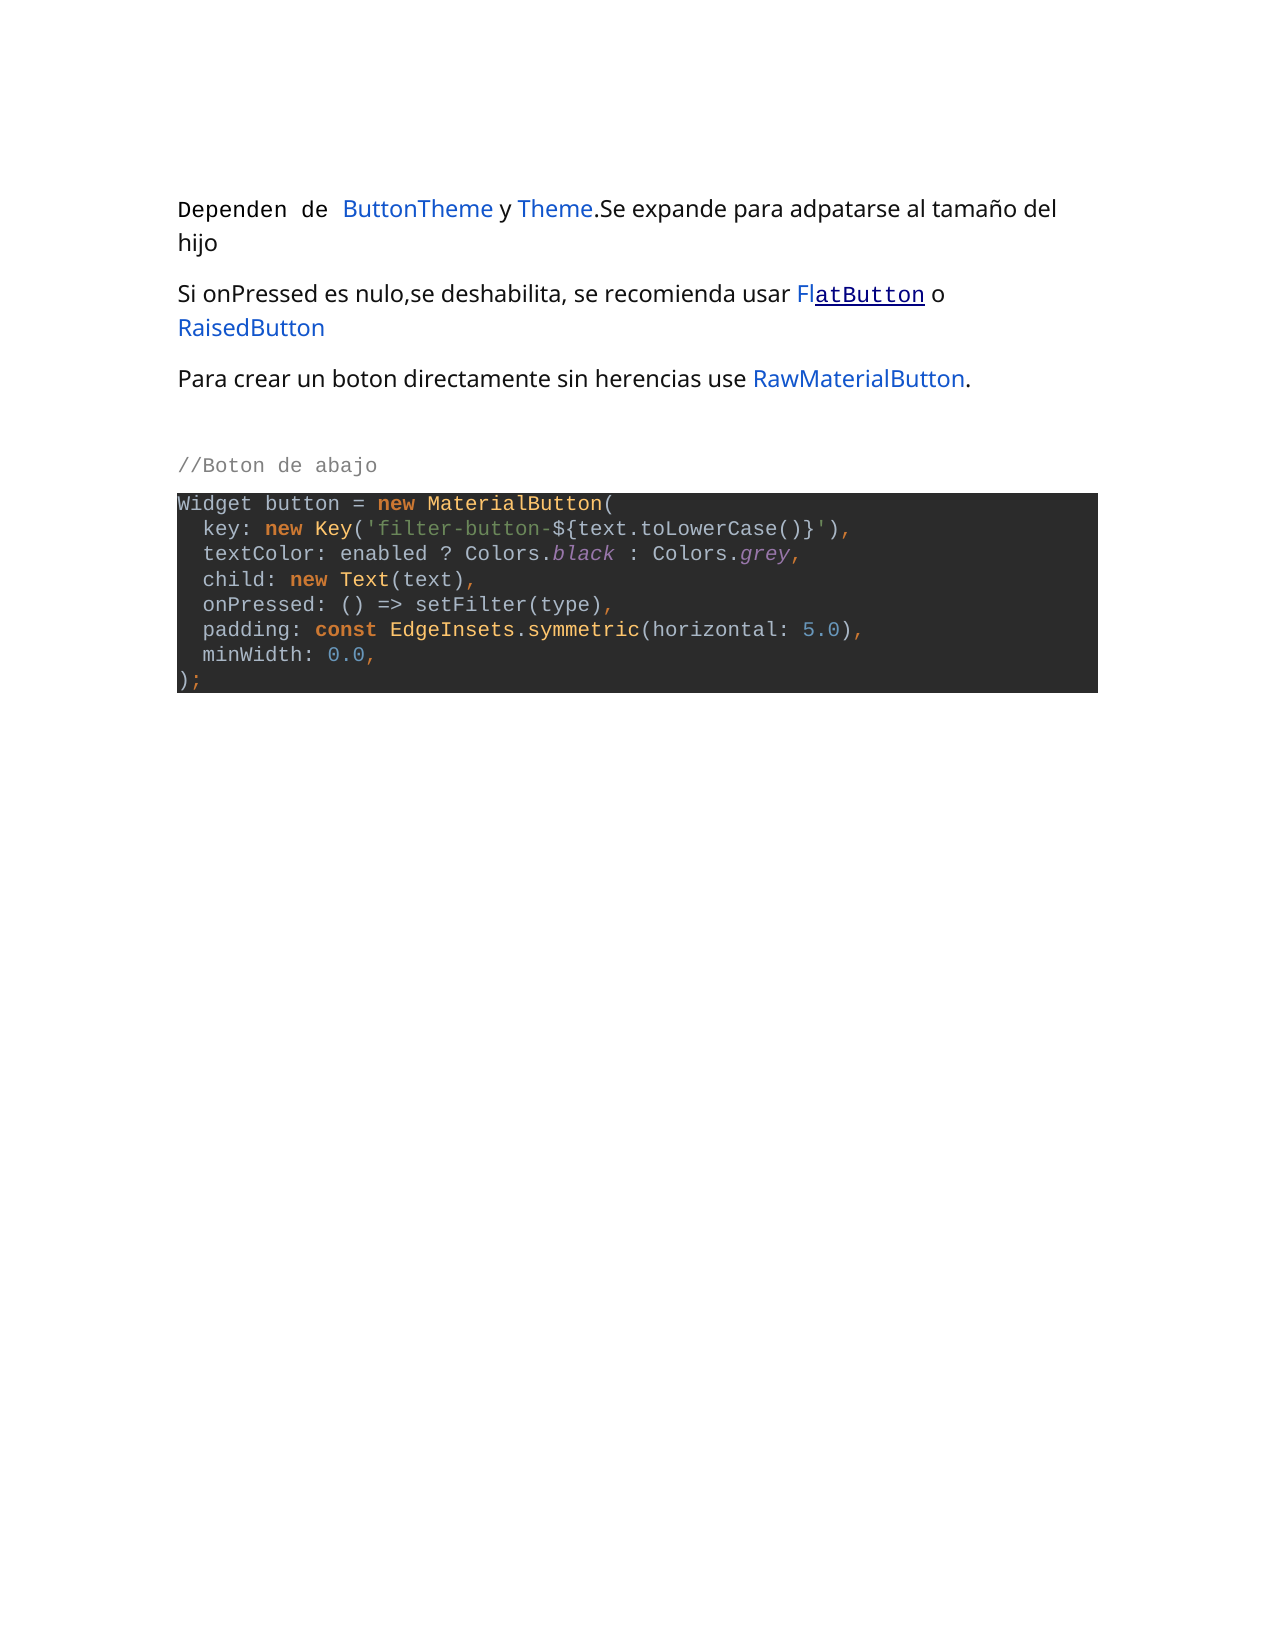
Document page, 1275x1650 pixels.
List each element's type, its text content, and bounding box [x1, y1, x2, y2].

text key: new Key('filter-button-${text.toLowerCase()}'), [177, 518, 1098, 542]
text Si onPressed es nulo,se deshabilita, se recomienda usar FlatButton o RaisedButton [177, 277, 1098, 343]
text //Boton de abajo [177, 455, 1098, 479]
text ); [177, 669, 1098, 693]
text textColor: enabled ? Colors.black : Colors.grey, [177, 543, 1098, 567]
text Widget button = new MaterialButton( [177, 493, 1098, 517]
text padding: const EdgeInsets.symmetric(horizontal: 5.0), [177, 619, 1098, 643]
text minWidth: 0.0, [177, 644, 1098, 668]
text Dependen de ButtonTheme y Theme.Se expande para adpatarse al tamaño del hijo [177, 192, 1098, 258]
text onPressed: () => setFilter(type), [177, 594, 1098, 617]
text Para crear un boton directamente sin herencias use RawMaterialButton. [177, 362, 1098, 394]
text child: new Text(text), [177, 569, 1098, 592]
